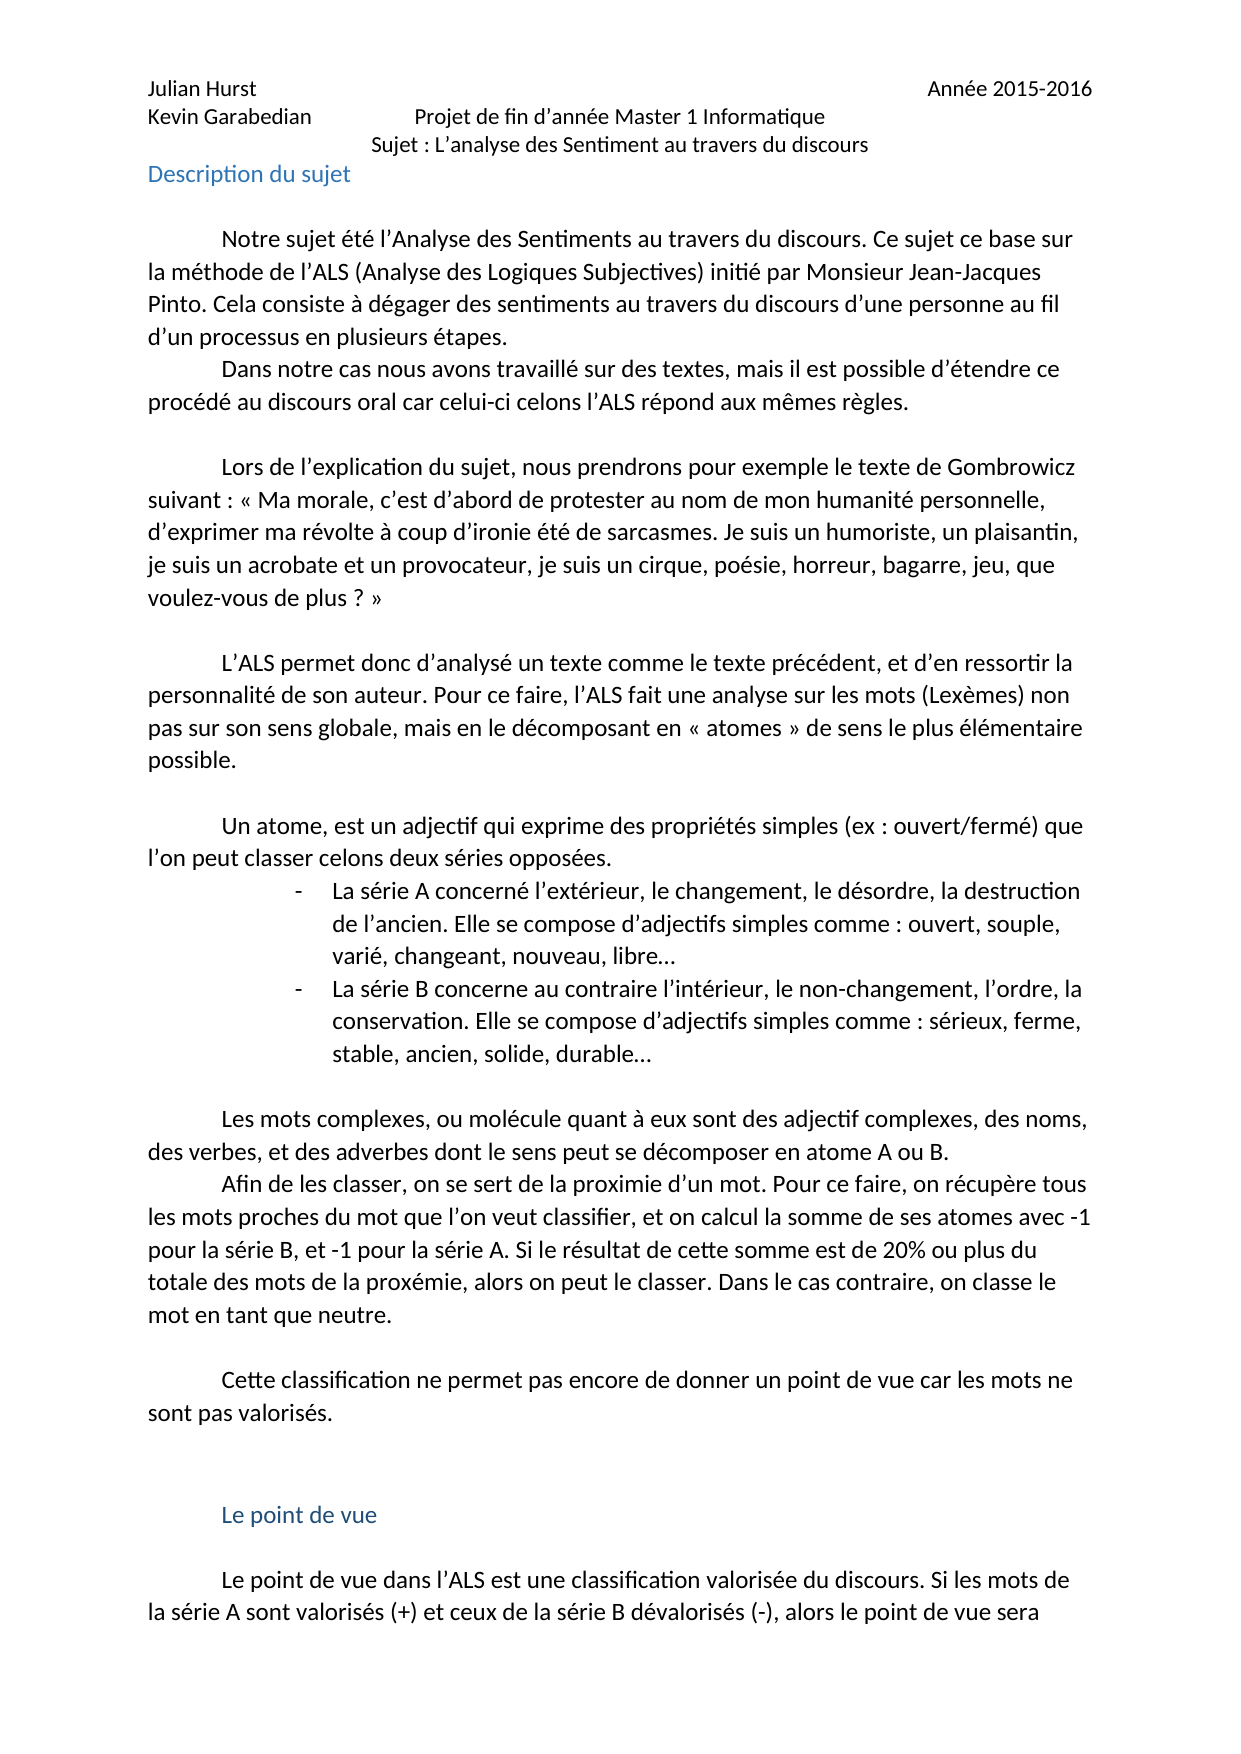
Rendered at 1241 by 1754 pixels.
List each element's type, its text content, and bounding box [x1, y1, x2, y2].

text Afin de les classer, on se sert de la proximie d’un mot. Pour ce faire, on récupère tous les mots proches du mot que l’on veut classifier, et on calcul la somme de ses atomes avec -1 pour la série B, et -1 pour la série A. Si le résultat de cette somme est de 20% ou plus du totale des mots de la proxémie, alors on peut le classer. Dans le cas contraire, on classe le mot en tant que neutre. [148, 1168, 1093, 1329]
subtitle Description du sujet [148, 158, 1093, 188]
text Lors de l’explication du sujet, nous prendrons pour exemple le texte de Gombrowicz suivant : « Ma morale, c’est d’abord de protester au nom de mon humanité personnelle, d’exprimer ma révolte à coup d’ironie été de sarcasmes. Je suis un humoriste, un plaisantin, je suis un acrobate et un provocateur, je suis un cirque, poésie, horreur, bagarre, jeu, que voulez-vous de plus ? » [148, 451, 1093, 612]
text Les mots complexes, ou molécule quant à eux sont des adjectif complexes, des noms, des verbes, et des adverbes dont le sens peut se décomposer en atome A ou B. [148, 1103, 1093, 1166]
list La série B concerne au contraire l’intérieur, le non-changement, l’ordre, la conservation. Elle se compose d’adjectifs simples comme : sérieux, ferme, stable, ancien, solide, durable… [294, 973, 1093, 1069]
text Dans notre cas nous avons travaillé sur des textes, mais il est possible d’étendre ce procédé au discours oral car celui-ci celons l’ALS répond aux mêmes règles. [148, 353, 1093, 417]
text Le point de vue dans l’ALS est une classification valorisée du discours. Si les mots de la série A sont valorisés (+) et ceux de la série B dévalorisés (-), alors le point de vue sera [148, 1564, 1093, 1627]
text Notre sujet été l’Analyse des Sentiments au travers du discours. Ce sujet ce base sur la méthode de l’ALS (Analyse des Logiques Subjectives) initié par Monsieur Jean-Jacques Pinto. Cela consiste à dégager des sentiments au travers du discours d’une personne au fil d’un processus en plusieurs étapes. [148, 223, 1093, 351]
subtitle Le point de vue [148, 1499, 1093, 1529]
text L’ALS permet donc d’analysé un texte comme le texte précédent, et d’en ressortir la personnalité de son auteur. Pour ce faire, l’ALS fait une analyse sur les mots (Lexèmes) non pas sur son sens globale, mais en le décomposant en « atomes » de sens le plus élémentaire possible. [148, 647, 1093, 775]
list La série A concerné l’extérieur, le changement, le désordre, la destruction de l’ancien. Elle se compose d’adjectifs simples comme : ouvert, souple, varié, changeant, nouveau, libre… [294, 875, 1093, 971]
text Cette classification ne permet pas encore de donner un point de vue car les mots ne sont pas valorisés. [148, 1364, 1093, 1427]
text Un atome, est un adjectif qui exprime des propriétés simples (ex : ouvert/fermé) que l’on peut classer celons deux séries opposées. [148, 810, 1093, 873]
